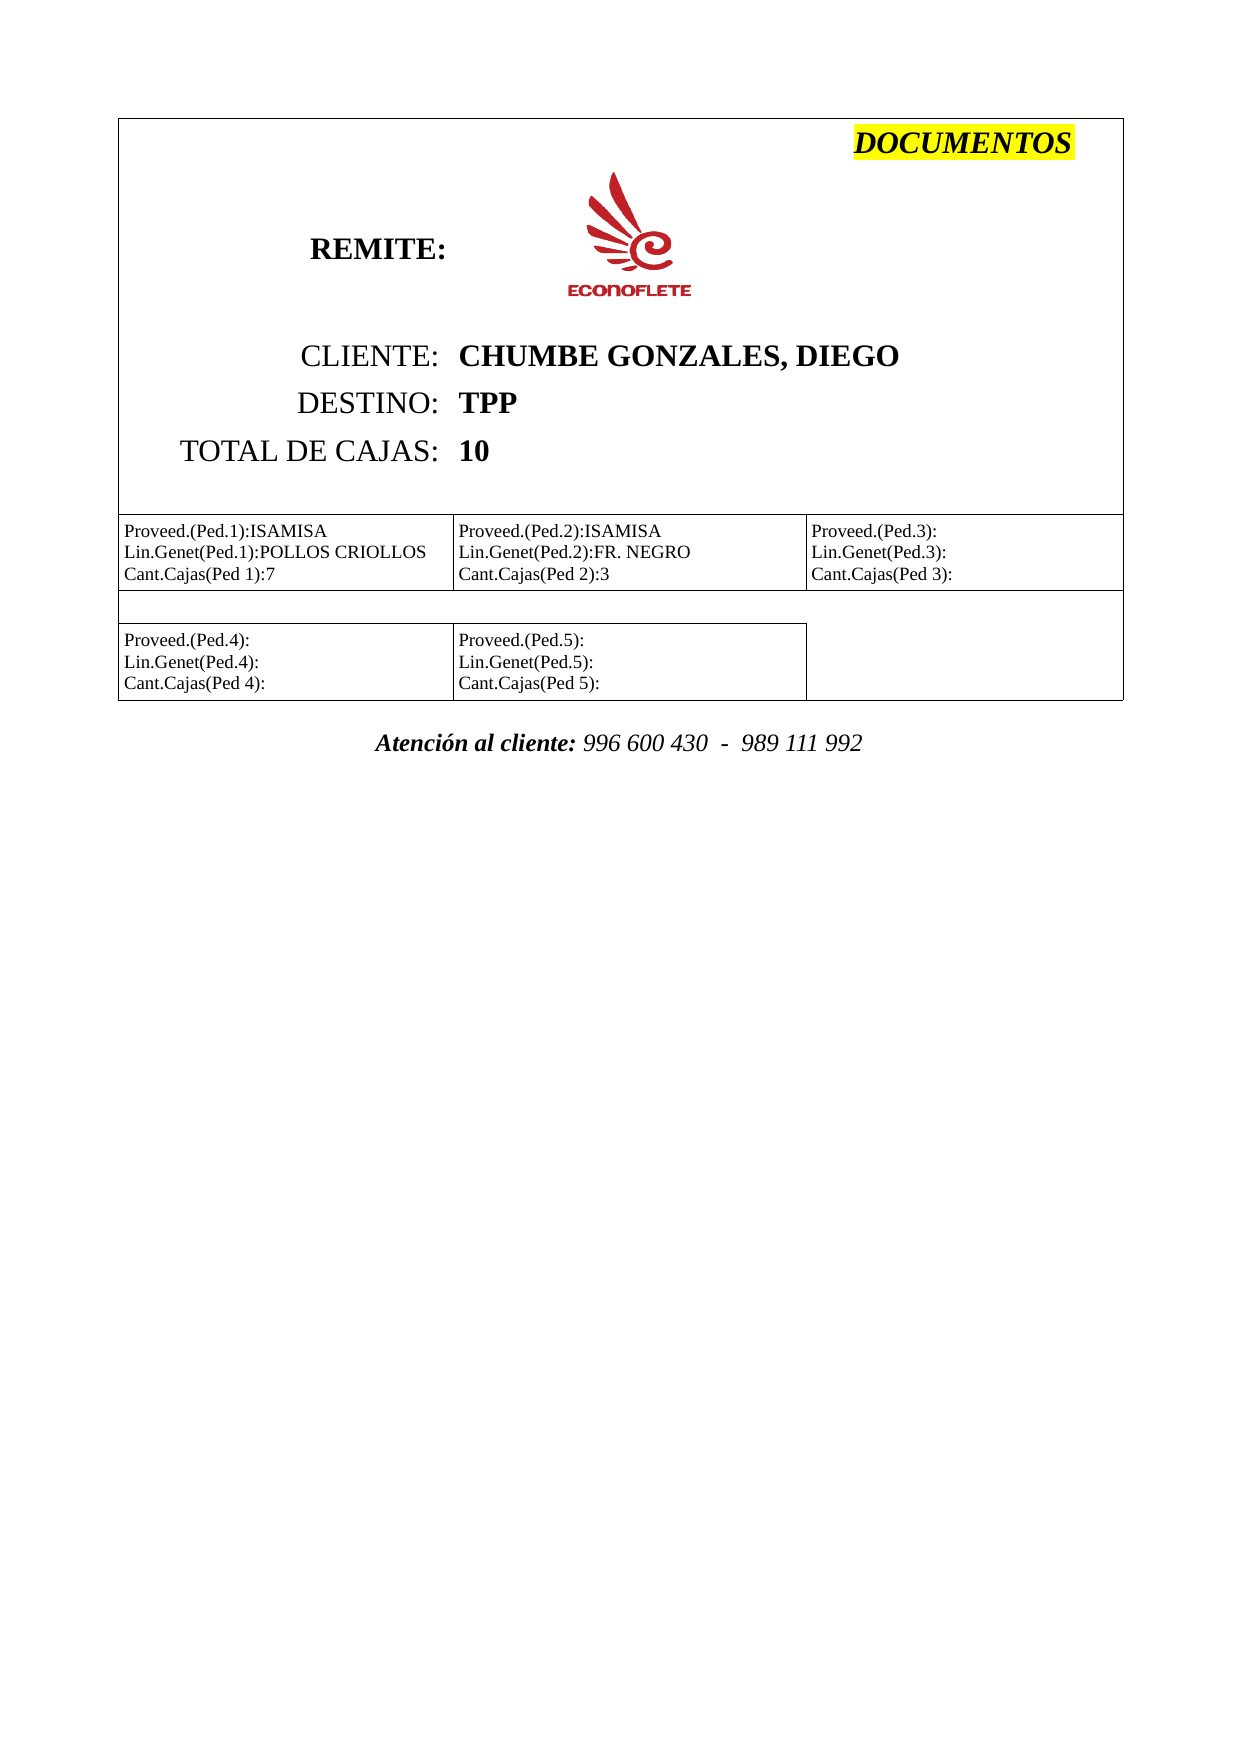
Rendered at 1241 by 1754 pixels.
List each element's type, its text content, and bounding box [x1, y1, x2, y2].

table_cell DESTINO: [119, 379, 453, 426]
table_cell [453, 166, 806, 332]
table_header [119, 119, 453, 166]
table_cell CHUMBE GONZALES, DIEGO [453, 332, 1123, 379]
table_cell TPP [453, 379, 806, 426]
table_cell [453, 591, 806, 623]
table_cell Proveed.(Ped.1):ISAMISA Lin.Genet(Ped.1):POLLOS CRIOLLOS Cant.Cajas(Ped 1):7 [119, 515, 453, 590]
table_cell [806, 166, 1123, 332]
text Atención al cliente: 996 600 430 - 989 111 992 [118, 728, 1122, 757]
table_cell CLIENTE: [119, 332, 453, 379]
picture [552, 171, 707, 297]
table_cell [453, 474, 806, 514]
table_cell [807, 623, 1123, 699]
table_cell REMITE: [119, 166, 453, 332]
table_cell [806, 591, 1123, 623]
table_header [453, 119, 806, 166]
table_cell Proveed.(Ped.4): Lin.Genet(Ped.4): Cant.Cajas(Ped 4): [119, 624, 453, 699]
table_cell Proveed.(Ped.2):ISAMISA Lin.Genet(Ped.2):FR. NEGRO Cant.Cajas(Ped 2):3 [454, 515, 806, 590]
table_cell [806, 379, 1123, 426]
table_cell TOTAL DE CAJAS: [119, 426, 453, 474]
table_cell [806, 474, 1123, 514]
table_cell [119, 474, 453, 514]
table_cell Proveed.(Ped.3): Lin.Genet(Ped.3): Cant.Cajas(Ped 3): [807, 515, 1123, 590]
table_cell Proveed.(Ped.5): Lin.Genet(Ped.5): Cant.Cajas(Ped 5): [454, 624, 806, 699]
table_cell 10 [453, 426, 1123, 474]
table_cell [119, 591, 453, 623]
table_header DOCUMENTOS [806, 119, 1123, 166]
